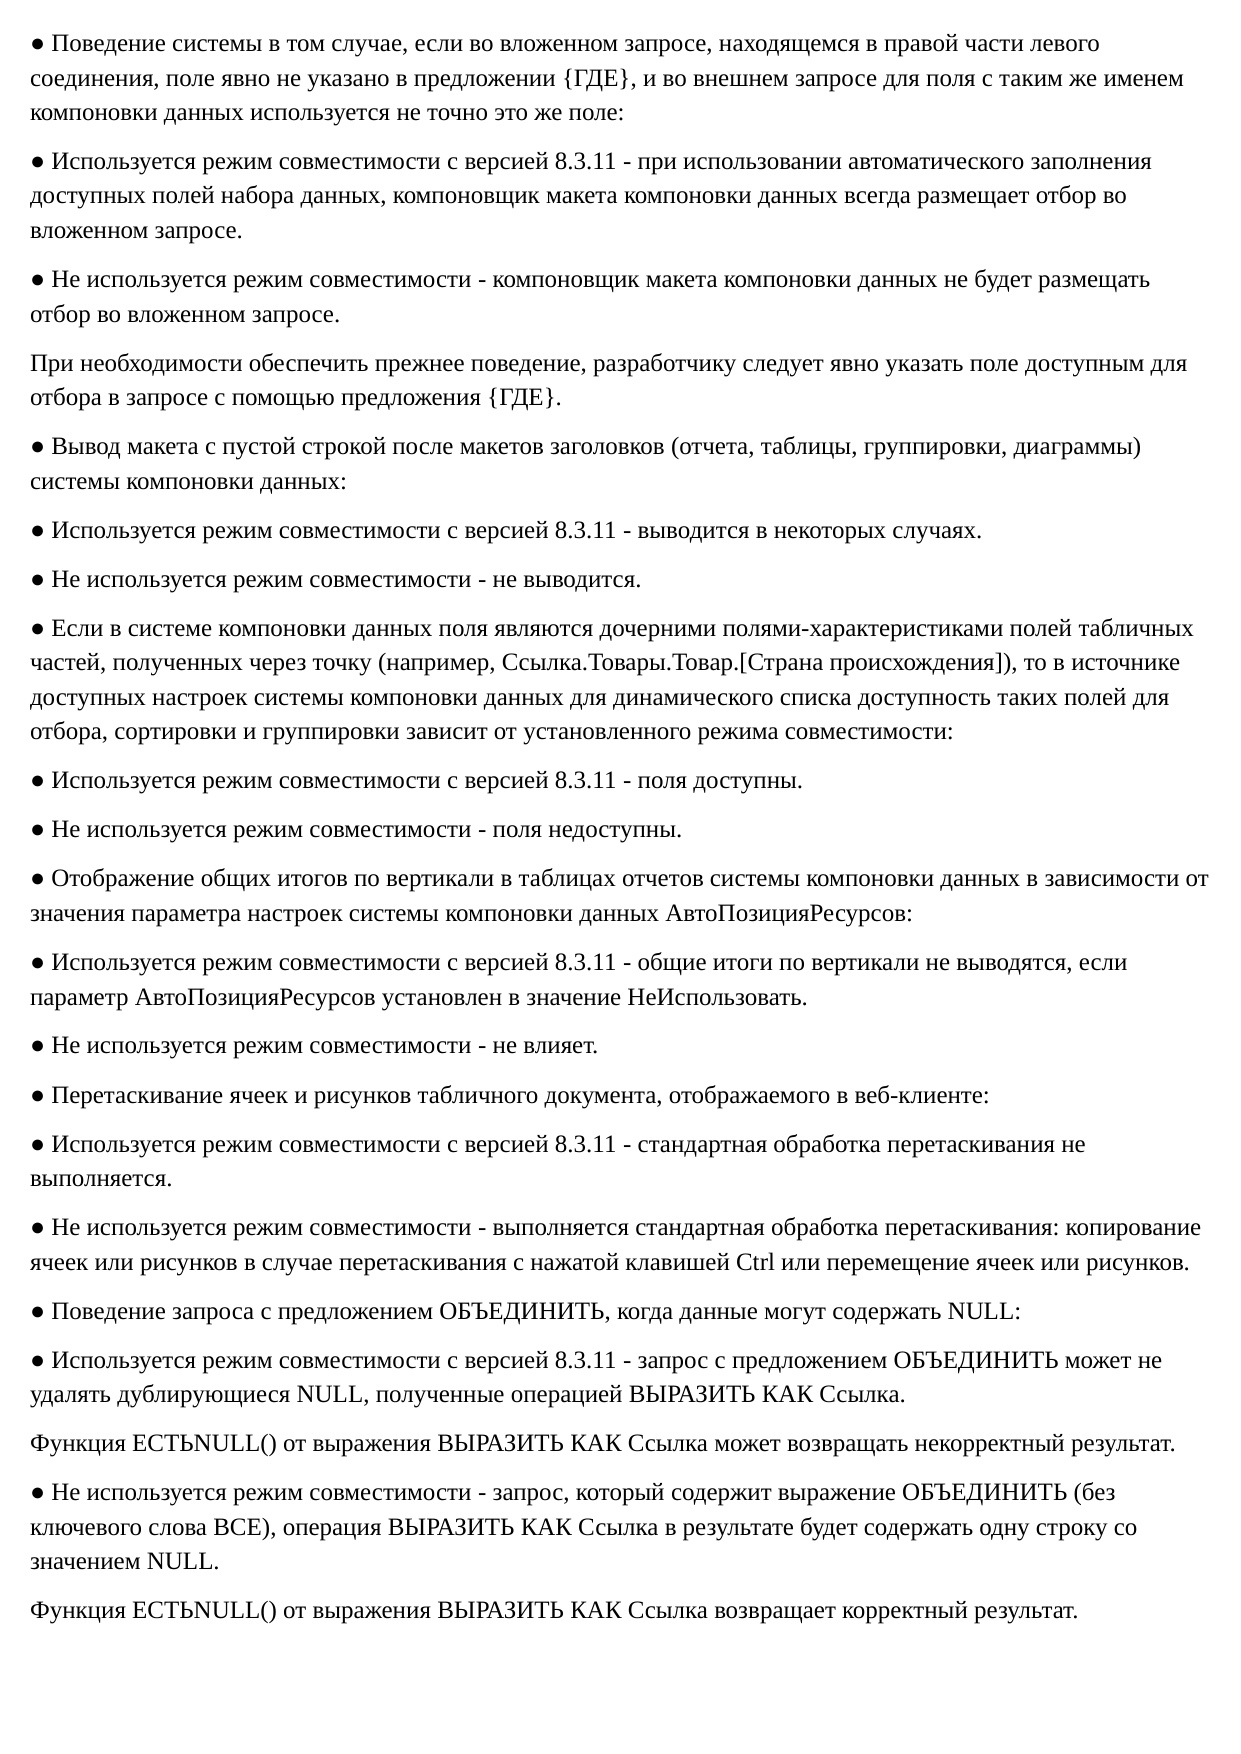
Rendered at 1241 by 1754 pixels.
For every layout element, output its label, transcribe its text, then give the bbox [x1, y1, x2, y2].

text Функция ЕСТЬNULL() от выражения ВЫРАЗИТЬ КАК Ссылка возвращает корректный результат. [30, 1596, 1211, 1624]
text ● Поведение запроса с предложением ОБЪЕДИНИТЬ, когда данные могут содержать NULL: [30, 1296, 1211, 1324]
text ● Используется режим совместимости с версией 8.3.11 ‑ стандартная обработка перетаскивания не выполняется. [30, 1129, 1211, 1192]
text Функция ЕСТЬNULL() от выражения ВЫРАЗИТЬ КАК Ссылка может возвращать некорректный результат. [30, 1428, 1211, 1457]
text ● Используется режим совместимости с версией 8.3.11 ‑ при использовании автоматического заполнения доступных полей набора данных, компоновщик макета компоновки данных всегда размещает отбор во вложенном запросе. [30, 146, 1211, 244]
text ● Используется режим совместимости с версией 8.3.11 ‑ запрос с предложением ОБЪЕДИНИТЬ может не удалять дублирующиеся NULL, полученные операцией ВЫРАЗИТЬ КАК Ссылка. [30, 1345, 1211, 1408]
text ● Не используется режим совместимости ‑ выполняется стандартная обработка перетаскивания: копирование ячеек или рисунков в случае перетаскивания с нажатой клавишей Ctrl или перемещение ячеек или рисунков. [30, 1212, 1211, 1276]
text ● Не используется режим совместимости ‑ запрос, который содержит выражение ОБЪЕДИНИТЬ (без ключевого слова ВСЕ), операция ВЫРАЗИТЬ КАК Ссылка в результате будет содержать одну строку со значением NULL. [30, 1477, 1211, 1575]
text ● Используется режим совместимости с версией 8.3.11 ‑ поля доступны. [30, 765, 1211, 794]
text ● Перетаскивание ячеек и рисунков табличного документа, отображаемого в веб-клиенте: [30, 1080, 1211, 1108]
text ● Вывод макета с пустой строкой после макетов заголовков (отчета, таблицы, группировки, диаграммы) системы компоновки данных: [30, 431, 1211, 494]
text ● Не используется режим совместимости ‑ не выводится. [30, 564, 1211, 593]
text ● Отображение общих итогов по вертикали в таблицах отчетов системы компоновки данных в зависимости от значения параметра настроек системы компоновки данных АвтоПозицияРесурсов: [30, 863, 1211, 927]
text ● Используется режим совместимости с версией 8.3.11 ‑ выводится в некоторых случаях. [30, 515, 1211, 543]
text ● Поведение системы в том случае, если во вложенном запросе, находящемся в правой части левого соединения, поле явно не указано в предложении {ГДЕ}, и во внешнем запросе для поля с таким же именем компоновки данных используется не точно это же поле: [30, 28, 1211, 126]
text ● Используется режим совместимости с версией 8.3.11 ‑ общие итоги по вертикали не выводятся, если параметр АвтоПозицияРесурсов установлен в значение НеИспользовать. [30, 947, 1211, 1010]
text ● Не используется режим совместимости ‑ компоновщик макета компоновки данных не будет размещать отбор во вложенном запросе. [30, 264, 1211, 327]
text ● Если в системе компоновки данных поля являются дочерними полями-характеристиками полей табличных частей, полученных через точку (например, Ссылка.Товары.Товар.[Страна происхождения]), то в источнике доступных настроек системы компоновки данных для динамического списка доступность таких полей для отбора, сортировки и группировки зависит от установленного режима совместимости: [30, 613, 1211, 745]
text ● Не используется режим совместимости ‑ поля недоступны. [30, 814, 1211, 843]
text ● Не используется режим совместимости ‑ не влияет. [30, 1031, 1211, 1059]
text При необходимости обеспечить прежнее поведение, разработчику следует явно указать поле доступным для отбора в запросе с помощью предложения {ГДЕ}. [30, 348, 1211, 411]
